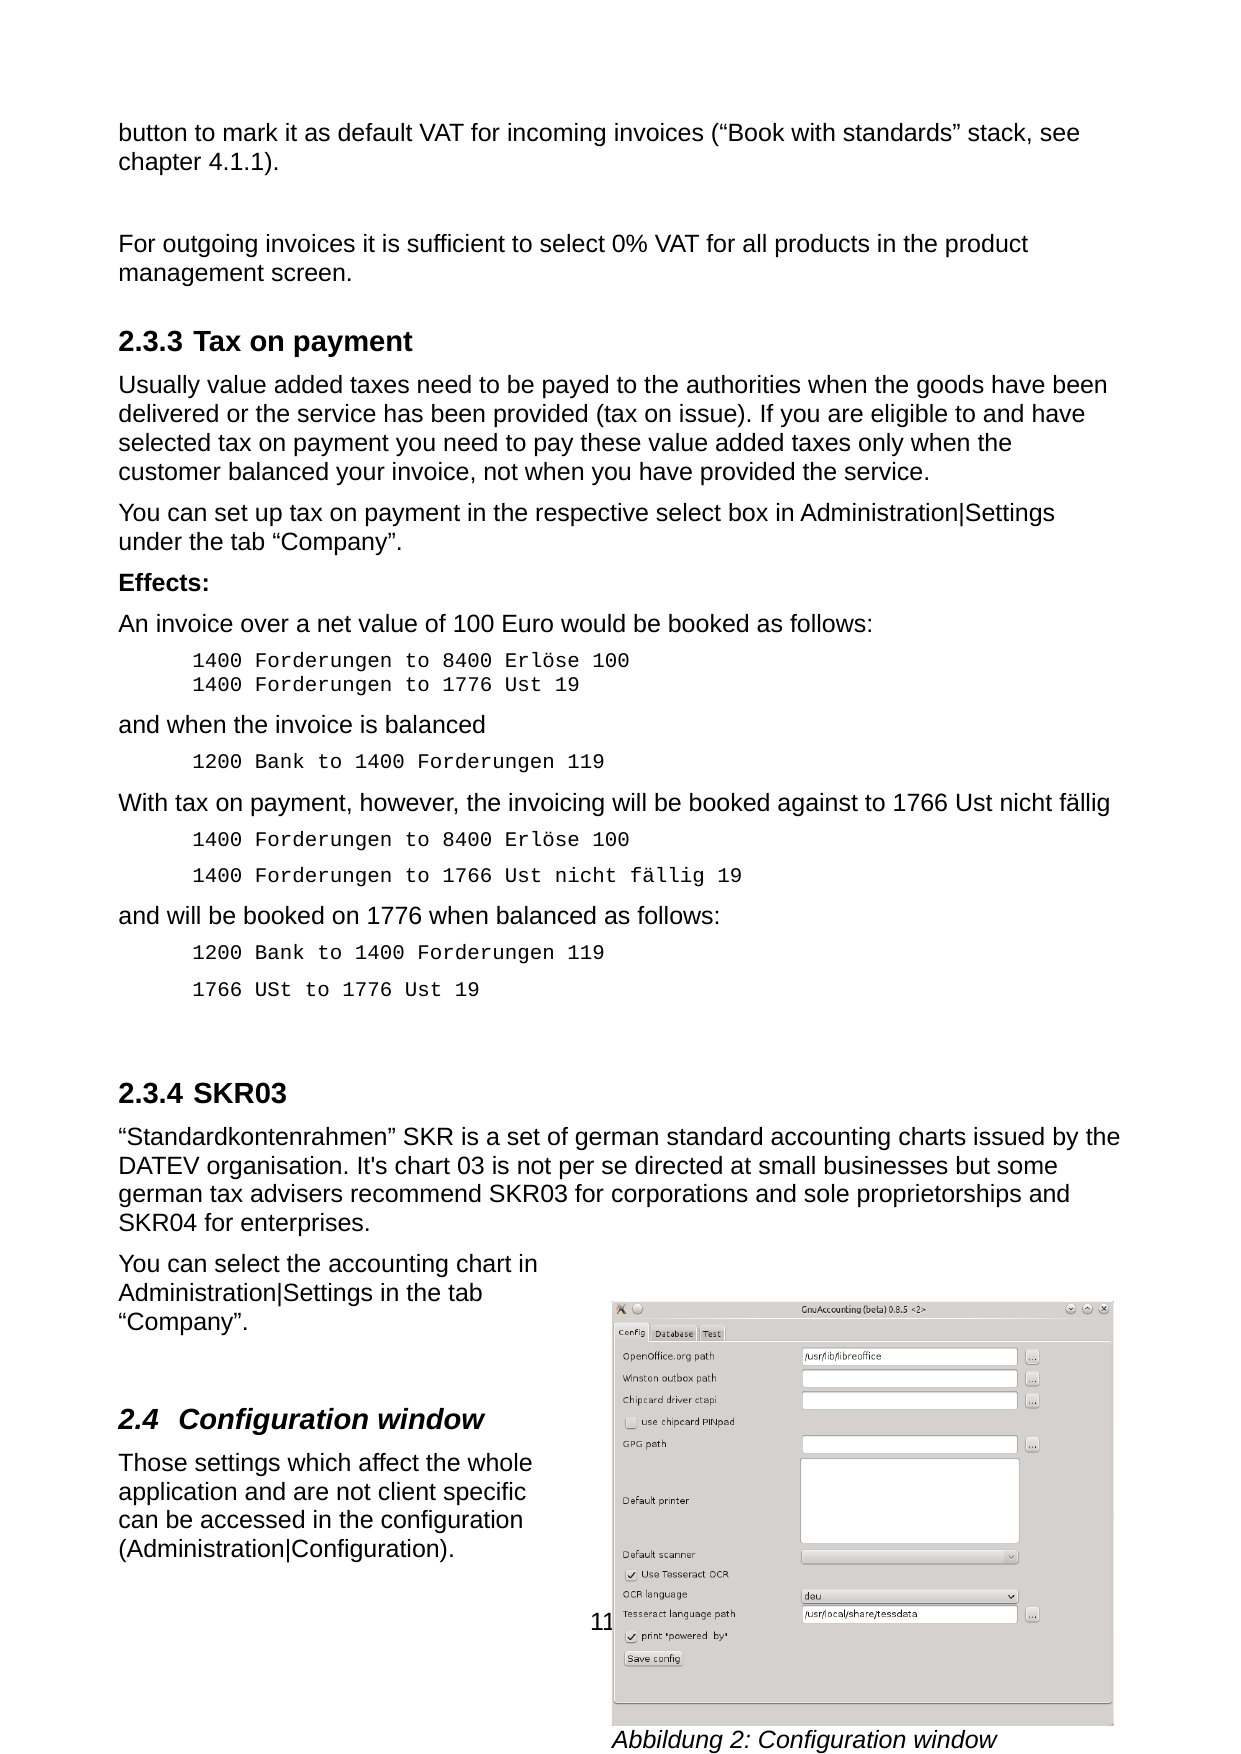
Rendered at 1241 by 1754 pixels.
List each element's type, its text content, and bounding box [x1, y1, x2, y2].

text With tax on payment, however, the invoicing will be booked against to 1766 Ust nicht fällig [118, 788, 1122, 816]
text You can set up tax on payment in the respective select box in Administration|Settings under the tab “Company”. [118, 498, 1122, 555]
text button to mark it as default VAT for incoming invoices (“Book with standards” stack, see chapter 4.1.1). [118, 118, 1122, 176]
text and will be booked on 1776 when balanced as follows: [118, 901, 1122, 930]
text 1400 Forderungen to 8400 Erlöse 100 [118, 829, 1122, 852]
subtitle Tax on payment [118, 324, 1122, 358]
text 1200 Bank to 1400 Forderungen 119 [118, 751, 1122, 775]
picture [611, 1301, 1114, 1726]
text 1400 Forderungen to 8400 Erlöse 100 [118, 650, 1122, 674]
text 1400 Forderungen to 1766 Ust nicht fällig 19 [118, 865, 1122, 889]
text Abbildung 2: Configuration window [612, 1726, 1114, 1754]
text Usually value added taxes need to be payed to the authorities when the goods have been delivered or the service has been provided (tax on issue). If you are eligible to and have selected tax on payment you need to pay these value added taxes only when the customer balanced your invoice, not when you have provided the service. [118, 370, 1122, 485]
text An invoice over a net value of 100 Euro would be booked as follows: [118, 609, 1122, 638]
text You can select the accounting chart in Administration|Settings in the tab “Company”. [118, 1249, 1122, 1336]
subtitle Configuration window [118, 1402, 611, 1435]
text For outgoing invoices it is sufficient to select 0% VAT for all products in the product management screen. [118, 229, 1122, 287]
subtitle SKR03 [118, 1076, 1122, 1109]
text “Standardkontenrahmen” SKR is a set of german standard accounting charts issued by the DATEV organisation. It's chart 03 is not per se directed at small businesses but some german tax advisers recommend SKR03 for corporations and sole proprietorships and SKR04 for enterprises. [118, 1122, 1122, 1237]
text 1400 Forderungen to 1776 Ust 19 [118, 674, 1122, 698]
text 1766 USt to 1776 Ust 19 [118, 978, 1122, 1002]
text and when the invoice is balanced [118, 710, 1122, 739]
text 1200 Bank to 1400 Forderungen 119 [118, 942, 1122, 966]
text Effects: [118, 568, 1122, 597]
text Those settings which affect the whole application and are not client specific can be accessed in the configuration (Administration|Configuration). [118, 1448, 611, 1563]
